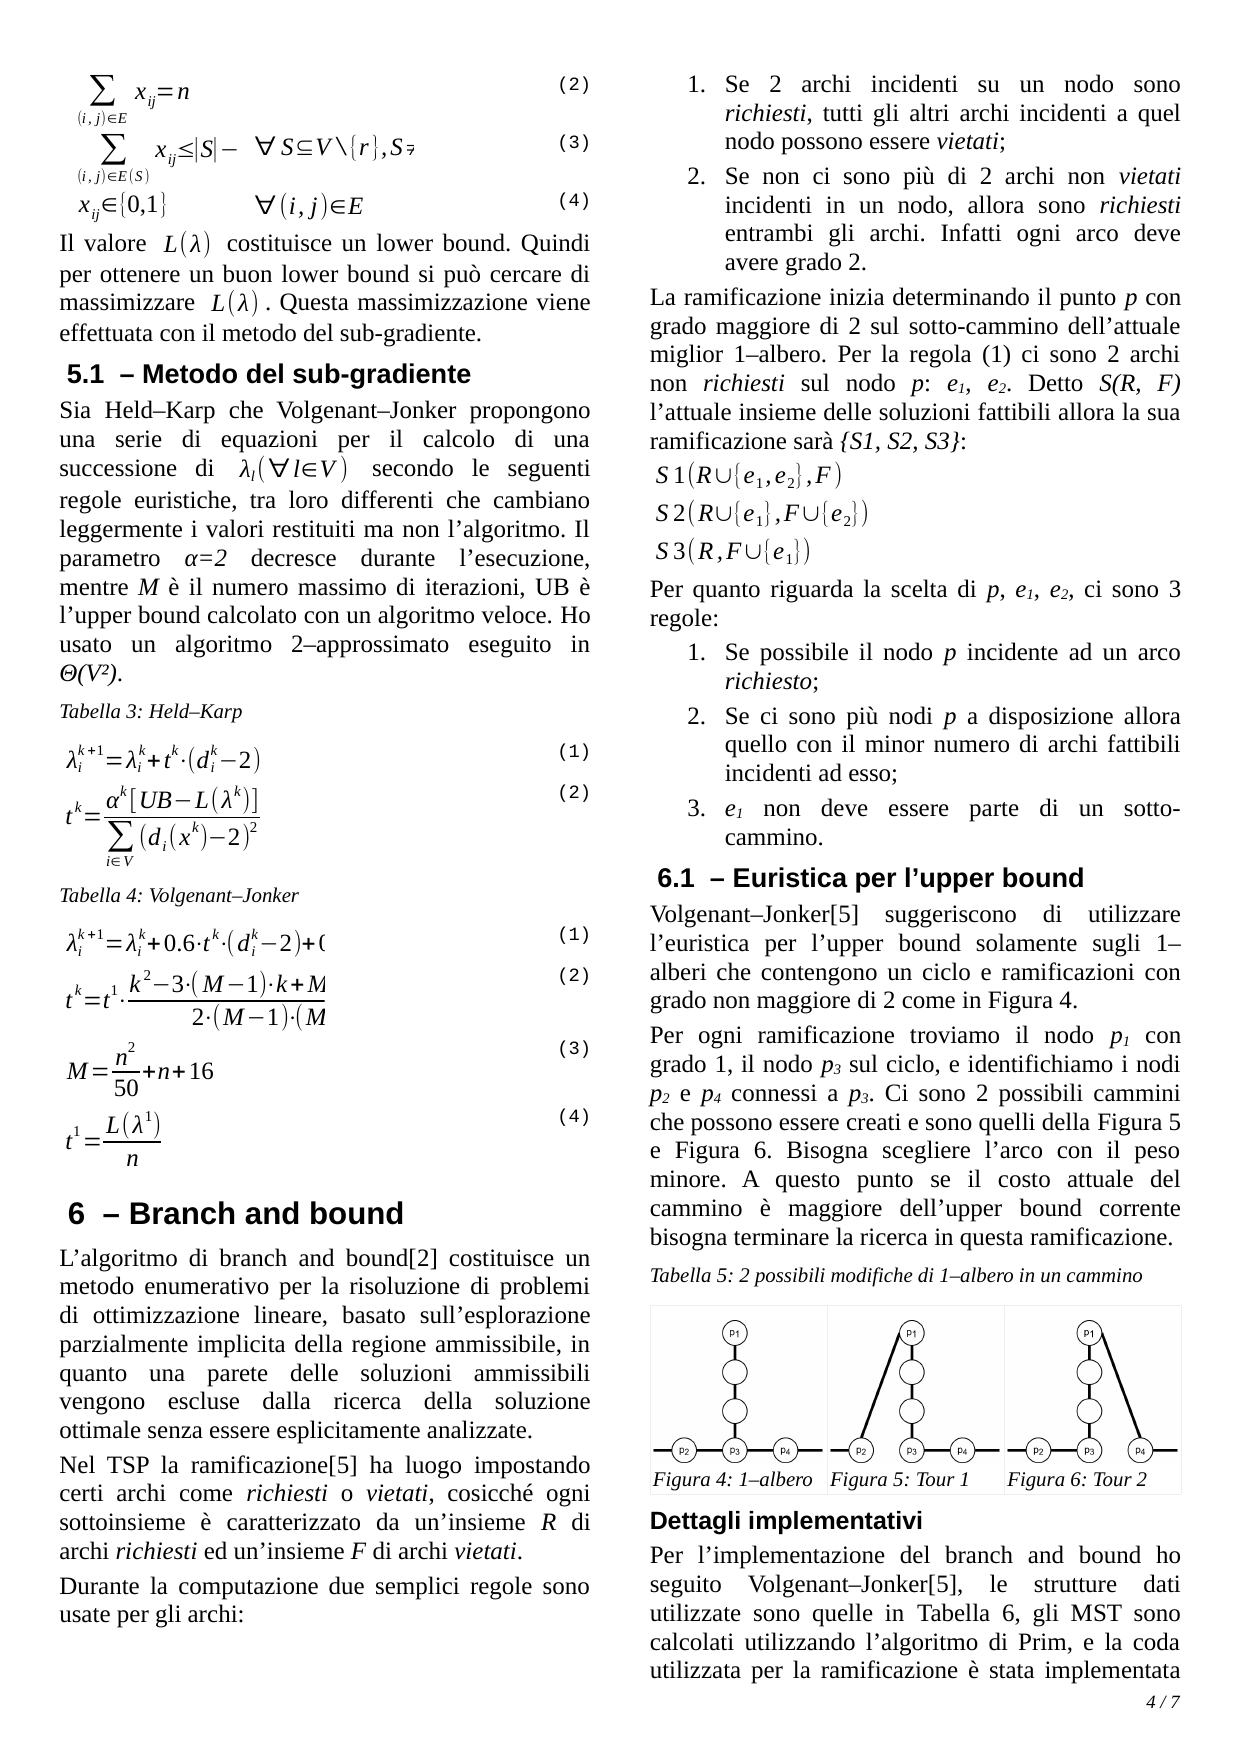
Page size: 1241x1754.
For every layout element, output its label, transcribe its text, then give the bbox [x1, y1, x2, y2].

subtitle Metodo del sub-gradiente [59, 358, 591, 389]
table_cell [59, 127, 236, 185]
text Tabella 5: 2 possibili modifiche di 1–albero in un cammino [649, 1263, 1181, 1287]
table_header [827, 1299, 1004, 1305]
subtitle Dettagli implementativi [649, 1506, 1181, 1534]
text La ramificazione inizia determinando il punto p con grado maggiore di 2 sul sotto-cammino dell’attuale miglior 1–albero. Per la regola (1) ci sono 2 archi non richiesti sul nodo p: e1, e2. Detto S(R, F) l’attuale insieme delle soluzioni fattibili allora la sua ramificazione sarà {S1, S2, S3}: [649, 282, 1181, 454]
picture [652, 1320, 824, 1463]
table_cell (2) [414, 69, 591, 127]
table_header (1) [325, 736, 591, 776]
list Se non ci sono più di 2 archi non vietati incidenti in un nodo, allora sono richiesti entrambi gli archi. Infatti ogni arco deve avere grado 2. [687, 161, 1181, 276]
table_cell (2) [325, 776, 591, 870]
table_cell (2) [325, 960, 591, 1032]
table_cell (3) [414, 127, 591, 185]
table_header [1005, 1306, 1181, 1494]
table_cell [59, 185, 236, 222]
text Per ogni ramificazione troviamo il nodo p1 con grado 1, il nodo p3 sul ciclo, e identifichiamo i nodi p2 e p4 connessi a p3. Ci sono 2 possibili cammini che possono essere creati e sono quelli della Figura 5 e Figura 6. Bisogna scegliere l’arco con il peso minore. A questo punto se il costo attuale del cammino è maggiore dell’upper bound corrente bisogna terminare la ricerca in questa ramificazione. [649, 1020, 1181, 1250]
table_header [1004, 1299, 1181, 1305]
table_cell [59, 69, 236, 127]
text L’algoritmo di branch and bound[2] costituisce un metodo enumerativo per la risoluzione di problemi di ottimizzazione lineare, basato sull’esplorazione parzialmente implicita della regione ammissibile, in quanto una parete delle soluzioni ammissibili vengono escluse dalla ricerca della soluzione ottimale senza essere esplicitamente analizzate. [59, 1243, 591, 1444]
text Per quanto riguarda la scelta di p, e1, e2, ci sono 3 regole: [649, 574, 1181, 631]
picture [829, 1320, 1001, 1463]
text Volgenant–Jonker[5] suggeriscono di utilizzare l’euristica per l’upper bound solamente sugli 1–alberi che contengono un ciclo e ramificazioni con grado non maggiore di 2 come in Figura 4. [649, 899, 1181, 1014]
table_cell (3) [325, 1033, 591, 1101]
text Durante la computazione due semplici regole sono usate per gli archi: [59, 1571, 591, 1628]
table_cell [236, 185, 413, 222]
table_cell [59, 960, 325, 1032]
table_cell [236, 127, 413, 185]
table_header [650, 1299, 827, 1305]
table_cell [650, 530, 1181, 568]
picture [1007, 1320, 1179, 1463]
table_cell [59, 1033, 325, 1101]
table_cell [59, 776, 325, 870]
table_header (1) [325, 919, 591, 960]
text Tabella 4: Volgenant–Jonker [59, 883, 591, 907]
list Se possibile il nodo p incidente ad un arco richiesto; [687, 637, 1181, 695]
text Sia Held–Karp che Volgenant–Jonker propongono una serie di equazioni per il calcolo di una successione di secondo le seguenti regole euristiche, tra loro differenti che cambiano leggermente i valori restituiti ma non l’algoritmo. Il parametro α=2 decresce durante l’esecuzione, mentre M è il numero massimo di iterazioni, UB è l’upper bound calcolato con un algoritmo veloce. Ho usato un algoritmo 2–approssimato eseguito in Θ(V²). [59, 395, 591, 687]
table_cell [650, 492, 1181, 530]
subtitle Branch and bound [59, 1195, 591, 1231]
table_header [59, 736, 325, 776]
table_cell [236, 69, 413, 127]
table_header [650, 455, 1181, 492]
text Il valore costituisce un lower bound. Quindi per ottenere un buon lower bound si può cercare di massimizzare . Questa massimizzazione viene effettuata con il metodo del sub-gradiente. [59, 228, 591, 346]
table_header [651, 1306, 827, 1494]
list Se 2 archi incidenti su un nodo sono richiesti, tutti gli altri archi incidenti a quel nodo possono essere vietati; [687, 69, 1181, 155]
text Tabella 3: Held–Karp [59, 699, 591, 723]
table_cell (4) [325, 1101, 591, 1171]
text Nel TSP la ramificazione[5] ha luogo impostando certi archi come richiesti o vietati, cosicché ogni sottoinsieme è caratterizzato da un’insieme R di archi richiesti ed un’insieme F di archi vietati. [59, 1450, 591, 1565]
table_header [59, 919, 325, 960]
subtitle Euristica per l’upper bound [649, 862, 1181, 893]
list Se ci sono più nodi p a disposizione allora quello con il minor numero di archi fattibili incidenti ad esso; [687, 701, 1181, 787]
table_cell [59, 1101, 325, 1171]
text Per l’implementazione del branch and bound ho seguito Volgenant–Jonker[5], le strutture dati utilizzate sono quelle in Tabella 6, gli MST sono calcolati utilizzando l’algoritmo di Prim, e la coda utilizzata per la ramificazione è stata implementata [649, 1540, 1181, 1684]
table_header [828, 1306, 1004, 1494]
list e1 non deve essere parte di un sotto-cammino. [687, 793, 1181, 850]
table_cell (4) [414, 185, 591, 222]
